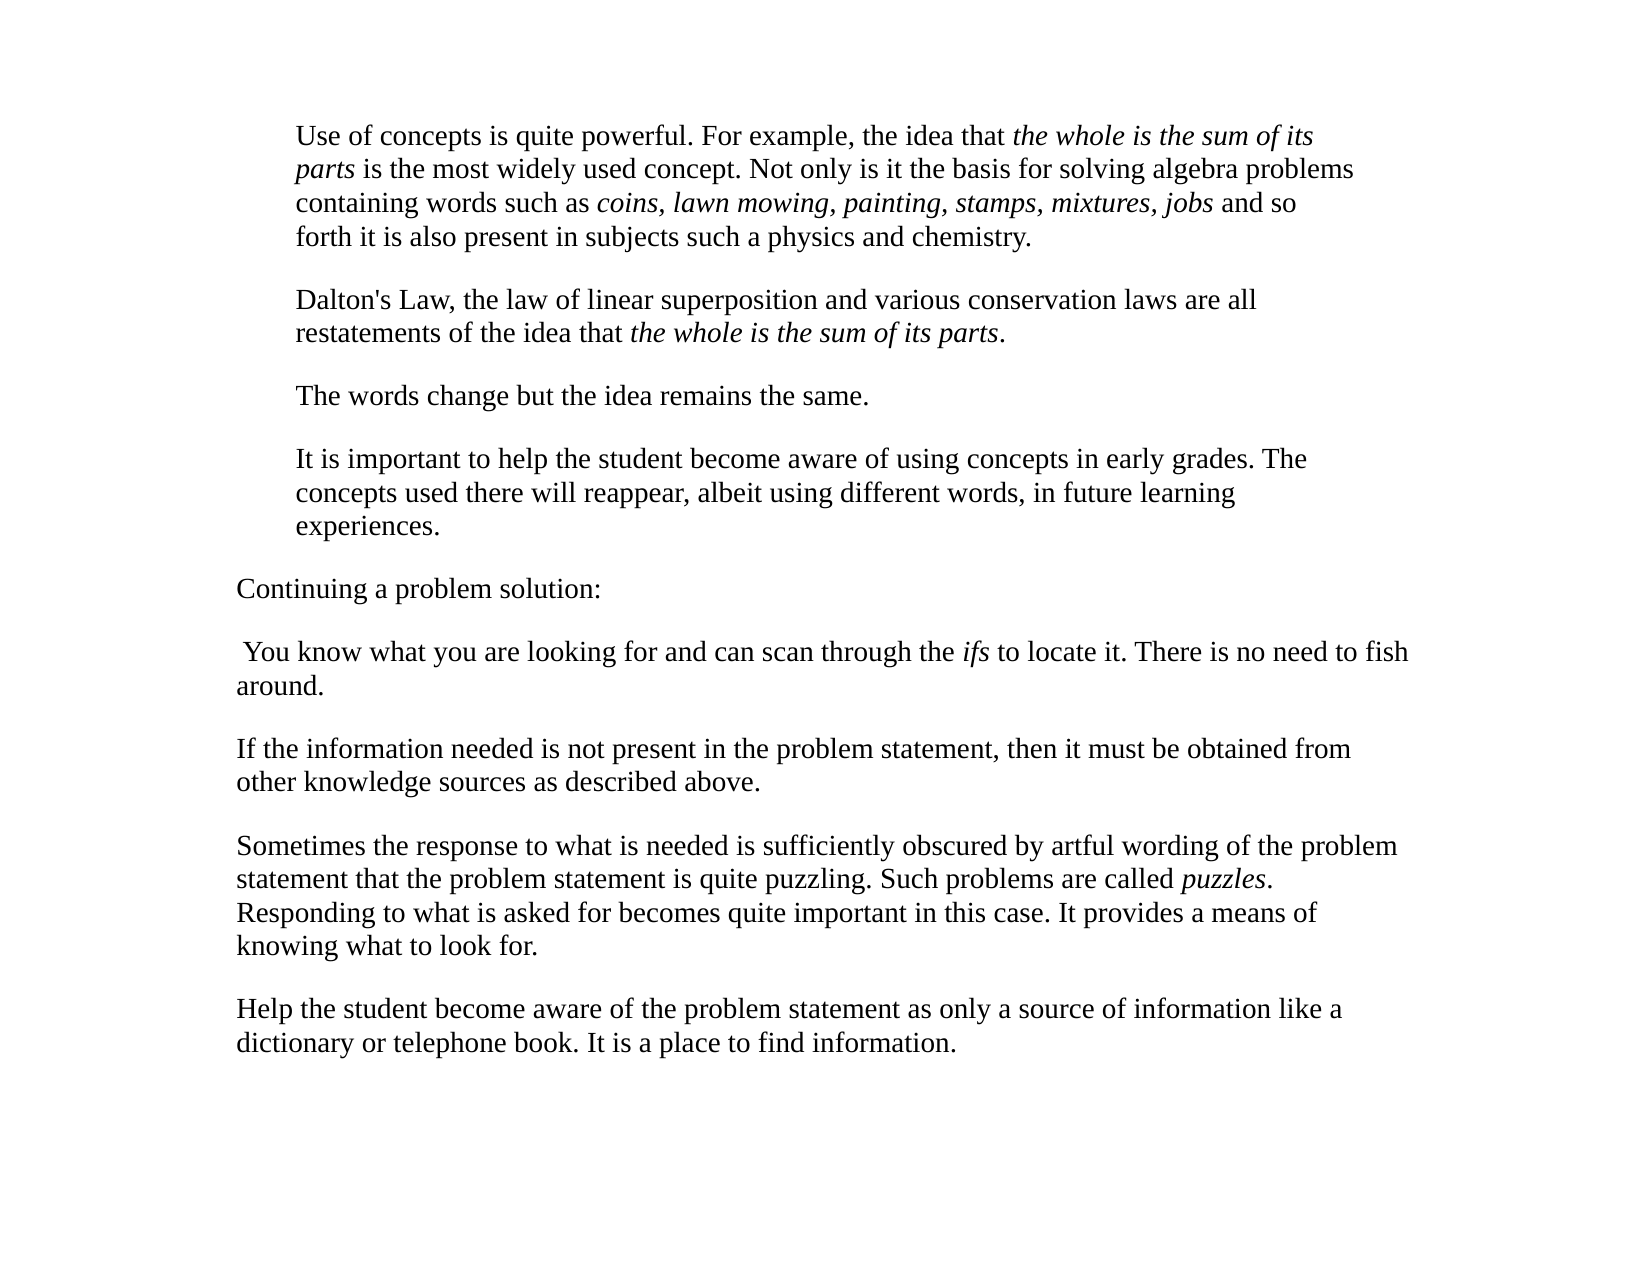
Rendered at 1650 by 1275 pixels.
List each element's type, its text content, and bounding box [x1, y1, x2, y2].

text The words change but the idea remains the same. [295, 378, 1355, 412]
subtitle Continuing a problem solution: [236, 571, 1414, 605]
text Sometimes the response to what is needed is sufficiently obscured by artful wording of the problem statement that the problem statement is quite puzzling. Such problems are called puzzles. Responding to what is asked for becomes quite important in this case. It provides a means of knowing what to look for. [236, 828, 1414, 962]
text Dalton's Law, the law of linear superposition and various conservation laws are all restatements of the idea that the whole is the sum of its parts. [295, 282, 1355, 349]
text Help the student become aware of the problem statement as only a source of information like a dictionary or telephone book. It is a place to find information. [236, 991, 1414, 1058]
text It is important to help the student become aware of using concepts in early grades. The concepts used there will reappear, albeit using different words, in future learning experiences. [295, 441, 1355, 542]
text If the information needed is not present in the problem statement, then it must be obtained from other knowledge sources as described above. [236, 731, 1414, 798]
text Use of concepts is quite powerful. For example, the idea that the whole is the sum of its parts is the most widely used concept. Not only is it the basis for solving algebra problems containing words such as coins, lawn mowing, painting, stamps, mixtures, jobs and so forth it is also present in subjects such a physics and chemistry. [295, 118, 1355, 252]
text You know what you are looking for and can scan through the ifs to locate it. There is no need to fish around. [236, 634, 1414, 702]
